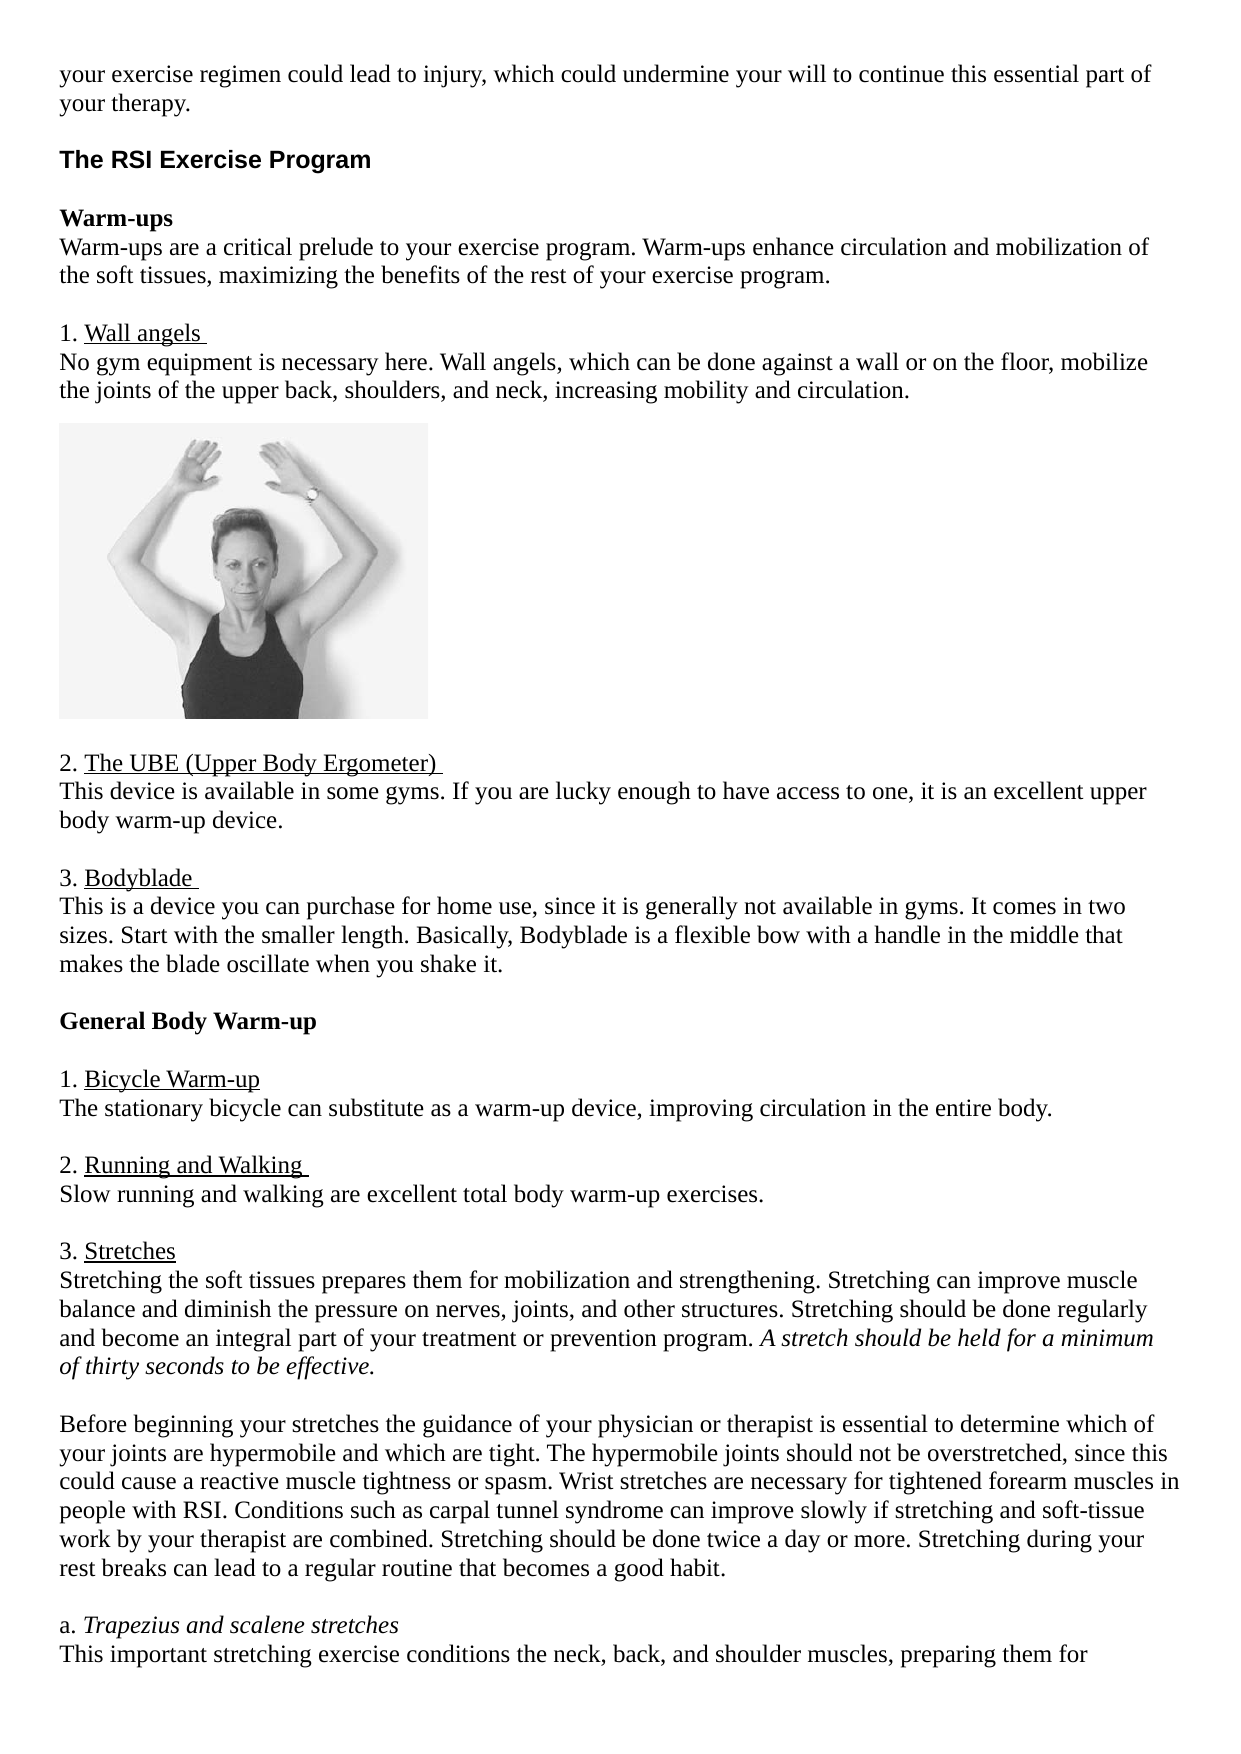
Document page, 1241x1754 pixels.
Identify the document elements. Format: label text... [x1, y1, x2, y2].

text your exercise regimen could lead to injury, which could undermine your will to continue this essential part of your therapy. [59, 59, 1181, 117]
text This important stretching exercise conditions the neck, back, and shoulder muscles, preparing them for [59, 1639, 1181, 1668]
text The RSI Exercise Program [59, 145, 1181, 174]
text Warm-ups are a critical prelude to your exercise program. Warm-ups enhance circulation and mobilization of the soft tissues, maximizing the benefits of the rest of your exercise program. [59, 232, 1181, 289]
text a. Trapezius and scalene stretches [59, 1610, 1181, 1639]
text 1. Bicycle Warm-up [59, 1064, 1181, 1093]
text 3. Stretches [59, 1236, 1181, 1265]
picture [59, 423, 429, 719]
text Stretching the soft tissues prepares them for mobilization and strengthening. Stretching can improve muscle balance and diminish the pressure on nerves, joints, and other structures. Stretching should be done regularly and become an integral part of your treatment or prevention program. A stretch should be held for a minimum of thirty seconds to be effective. [59, 1265, 1181, 1380]
text 2. The UBE (Upper Body Ergometer) [59, 748, 1181, 776]
text Before beginning your stretches the guidance of your physician or therapist is essential to determine which of your joints are hypermobile and which are tight. The hypermobile joints should not be overstretched, since this could cause a reactive muscle tightness or spasm. Wrist stretches are necessary for tightened forearm muscles in people with RSI. Conditions such as carpal tunnel syndrome can improve slowly if stretching and soft-tissue work by your therapist are combined. Stretching should be done twice a day or more. Stretching during your rest breaks can lead to a regular routine that becomes a good habit. [59, 1409, 1181, 1581]
text General Body Warm-up [59, 1006, 1181, 1035]
text 1. Wall angels [59, 318, 1181, 347]
text This device is available in some gyms. If you are lucky enough to have access to one, it is an excellent upper body warm-up device. [59, 776, 1181, 834]
text 3. Bodyblade [59, 863, 1181, 891]
text Warm-ups [59, 203, 1181, 232]
text The stationary bicycle can substitute as a warm-up device, improving circulation in the entire body. [59, 1093, 1181, 1121]
text No gym equipment is necessary here. Wall angels, which can be done against a wall or on the floor, mobilize the joints of the upper back, shoulders, and neck, increasing mobility and circulation. [59, 347, 1181, 404]
text This is a device you can purchase for home use, since it is generally not available in gyms. It comes in two sizes. Start with the smaller length. Basically, Bodyblade is a flexible bow with a handle in the middle that makes the blade oscillate when you shake it. [59, 891, 1181, 978]
text Slow running and walking are excellent total body warm-up exercises. [59, 1179, 1181, 1208]
text 2. Running and Walking [59, 1150, 1181, 1179]
